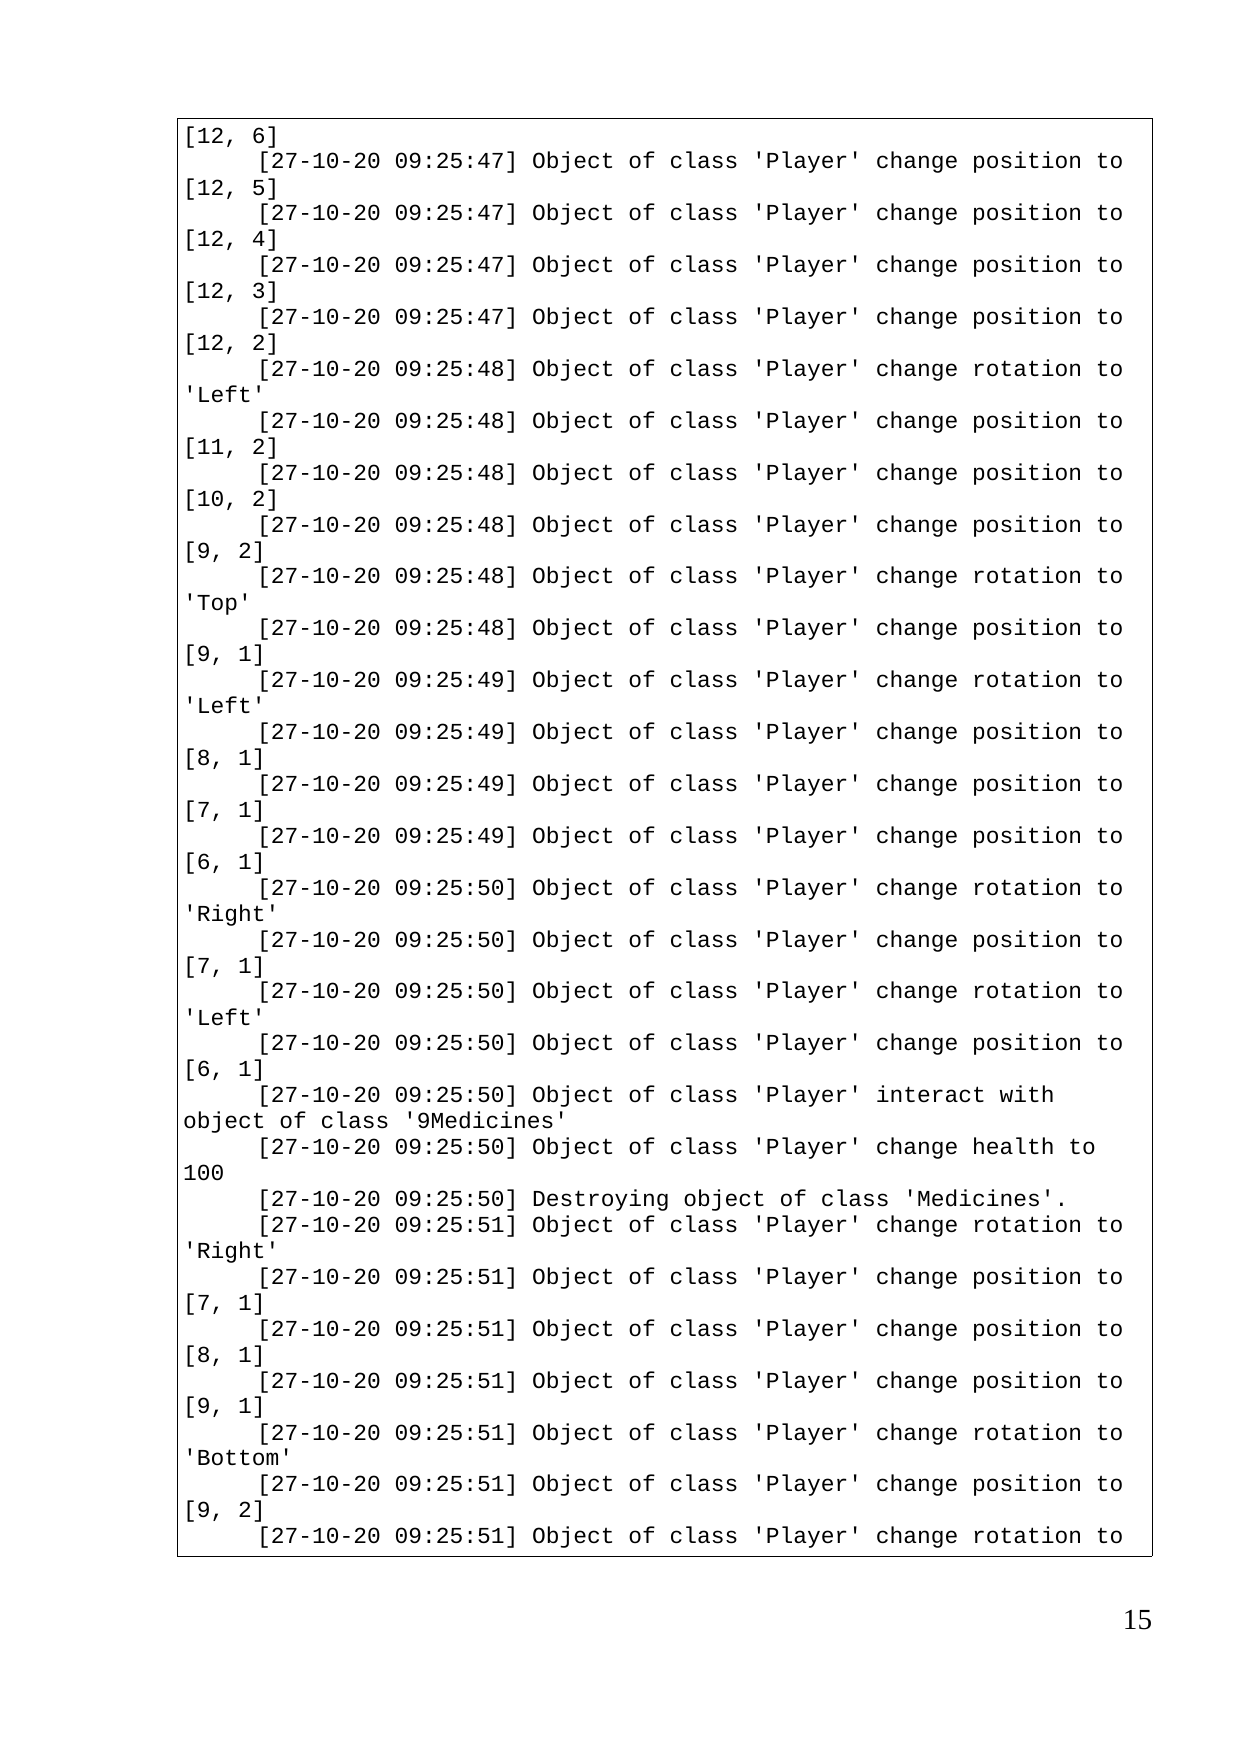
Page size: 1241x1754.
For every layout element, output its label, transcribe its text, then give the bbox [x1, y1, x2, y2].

table_header [12, 6] [27-10-20 09:25:47] Object of class 'Player' change position to [12, 5] [27-10-20 09:25:47] Object of class 'Player' change position to [12, 4] [27-10-20 09:25:47] Object of class 'Player' change position to [12, 3] [27-10-20 09:25:47] Object of class 'Player' change position to [12, 2] [27-10-20 09:25:48] Object of class 'Player' change rotation to 'Left' [27-10-20 09:25:48] Object of class 'Player' change position to [11, 2] [27-10-20 09:25:48] Object of class 'Player' change position to [10, 2] [27-10-20 09:25:48] Object of class 'Player' change position to [9, 2] [27-10-20 09:25:48] Object of class 'Player' change rotation to 'Top' [27-10-20 09:25:48] Object of class 'Player' change position to [9, 1] [27-10-20 09:25:49] Object of class 'Player' change rotation to 'Left' [27-10-20 09:25:49] Object of class 'Player' change position to [8, 1] [27-10-20 09:25:49] Object of class 'Player' change position to [7, 1] [27-10-20 09:25:49] Object of class 'Player' change position to [6, 1] [27-10-20 09:25:50] Object of class 'Player' change rotation to 'Right' [27-10-20 09:25:50] Object of class 'Player' change position to [7, 1] [27-10-20 09:25:50] Object of class 'Player' change rotation to 'Left' [27-10-20 09:25:50] Object of class 'Player' change position to [6, 1] [27-10-20 09:25:50] Object of class 'Player' interact with object of class '9Medicines' [27-10-20 09:25:50] Object of class 'Player' change health to 100 [27-10-20 09:25:50] Destroying object of class 'Medicines'. [27-10-20 09:25:51] Object of class 'Player' change rotation to 'Right' [27-10-20 09:25:51] Object of class 'Player' change position to [7, 1] [27-10-20 09:25:51] Object of class 'Player' change position to [8, 1] [27-10-20 09:25:51] Object of class 'Player' change position to [9, 1] [27-10-20 09:25:51] Object of class 'Player' change rotation to 'Bottom' [27-10-20 09:25:51] Object of class 'Player' change position to [9, 2] [27-10-20 09:25:51] Object of class 'Player' change rotation to [178, 119, 1152, 1556]
